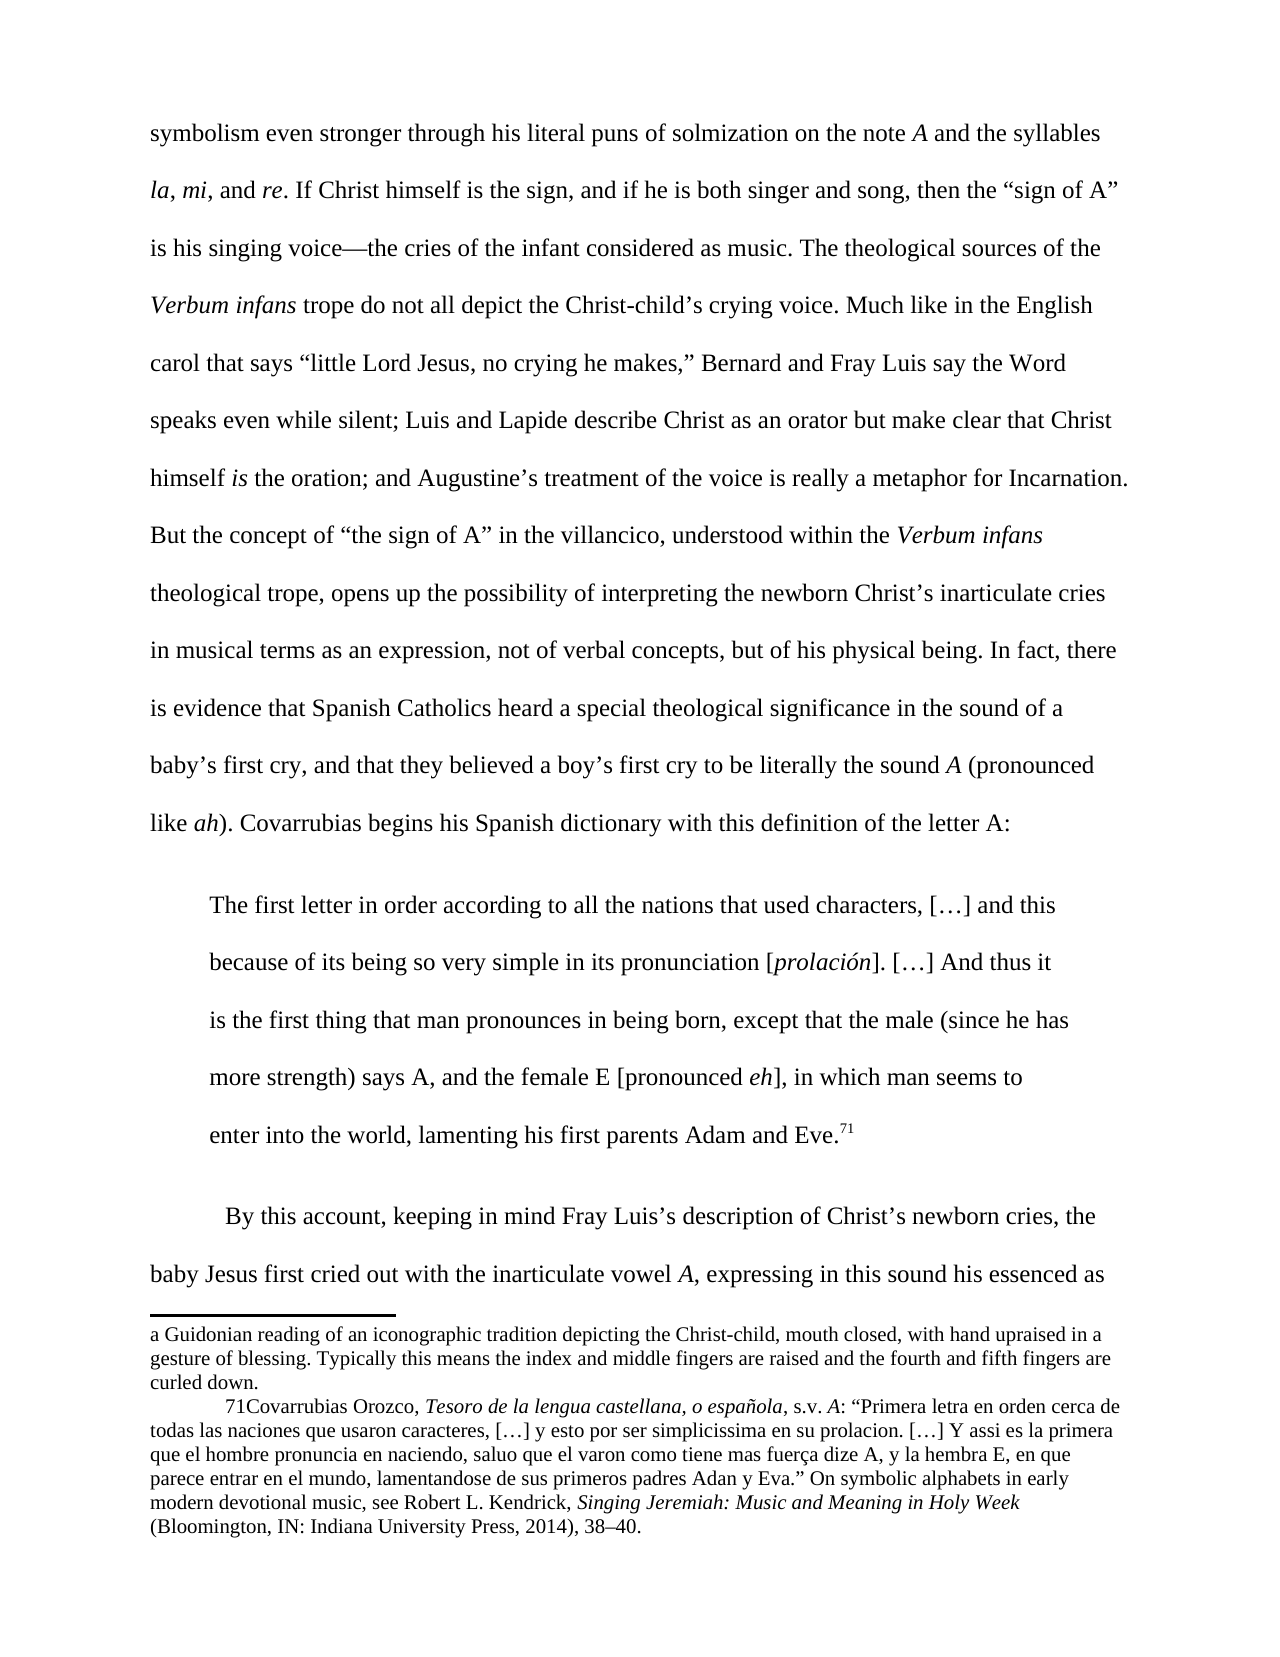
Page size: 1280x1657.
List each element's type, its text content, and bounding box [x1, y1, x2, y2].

text The first letter in order according to all the nations that used characters, […] and this because of its being so very simple in its pronunciation [prolación]. […] And thus it is the first thing that man pronounces in being born, except that the male (since he has more strength) says A, and the female E [pronounced eh], in which man seems to enter into the world, lamenting his first parents Adam and Eve. [209, 890, 1071, 1148]
text symbolism even stronger through his literal puns of solmization on the note A and the syllables la, mi, and re. If Christ himself is the sign, and if he is both singer and song, then the “sign of A” is his singing voice—the cries of the infant considered as music. The theological sources of the Verbum infans trope do not all depict the Christ-child’s crying voice. Much like in the English carol that says “little Lord Jesus, no crying he makes,” Bernard and Fray Luis say the Word speaks even while silent; Luis and Lapide describe Christ as an orator but make clear that Christ himself is the oration; and Augustine’s treatment of the voice is really a metaphor for Incarnation. But the concept of “the sign of A” in the villancico, understood within the Verbum infans theological trope, opens up the possibility of interpreting the newborn Christ’s inarticulate cries in musical terms as an expression, not of verbal concepts, but of his physical being. In fact, there is evidence that Spanish Catholics heard a special theological significance in the sound of a baby’s first cry, and that they believed a boy’s first cry to be literally the sound A (pronounced like ah). Covarrubias begins his Spanish dictionary with this definition of the letter A: [150, 118, 1130, 837]
text a Guidonian reading of an iconographic tradition depicting the Christ-child, mouth closed, with hand upraised in a gesture of blessing. Typically this means the index and middle fingers are raised and the fourth and fifth fingers are curled down. [150, 1322, 1130, 1394]
text Covarrubias Orozco, Tesoro de la lengua castellana, o española, s.v. A: “Primera letra en orden cerca de todas las naciones que usaron caracteres, […] y esto por ser simplicissima en su prolacion. […] Y assi es la primera que el hombre pronuncia en naciendo, saluo que el varon como tiene mas fuerça dize A, y la hembra E, en que parece entrar en el mundo, lamentandose de sus primeros padres Adan y Eva.” On symbolic alphabets in early modern devotional music, see Robert L. Kendrick, Singing Jeremiah: Music and Meaning in Holy Week (Bloomington, IN: Indiana University Press, 2014), 38–40. [150, 1394, 1130, 1538]
text By this account, keeping in mind Fray Luis’s description of Christ’s newborn cries, the baby Jesus first cried out with the inarticulate vowel A, expressing in this sound his essenced as [150, 1201, 1130, 1288]
